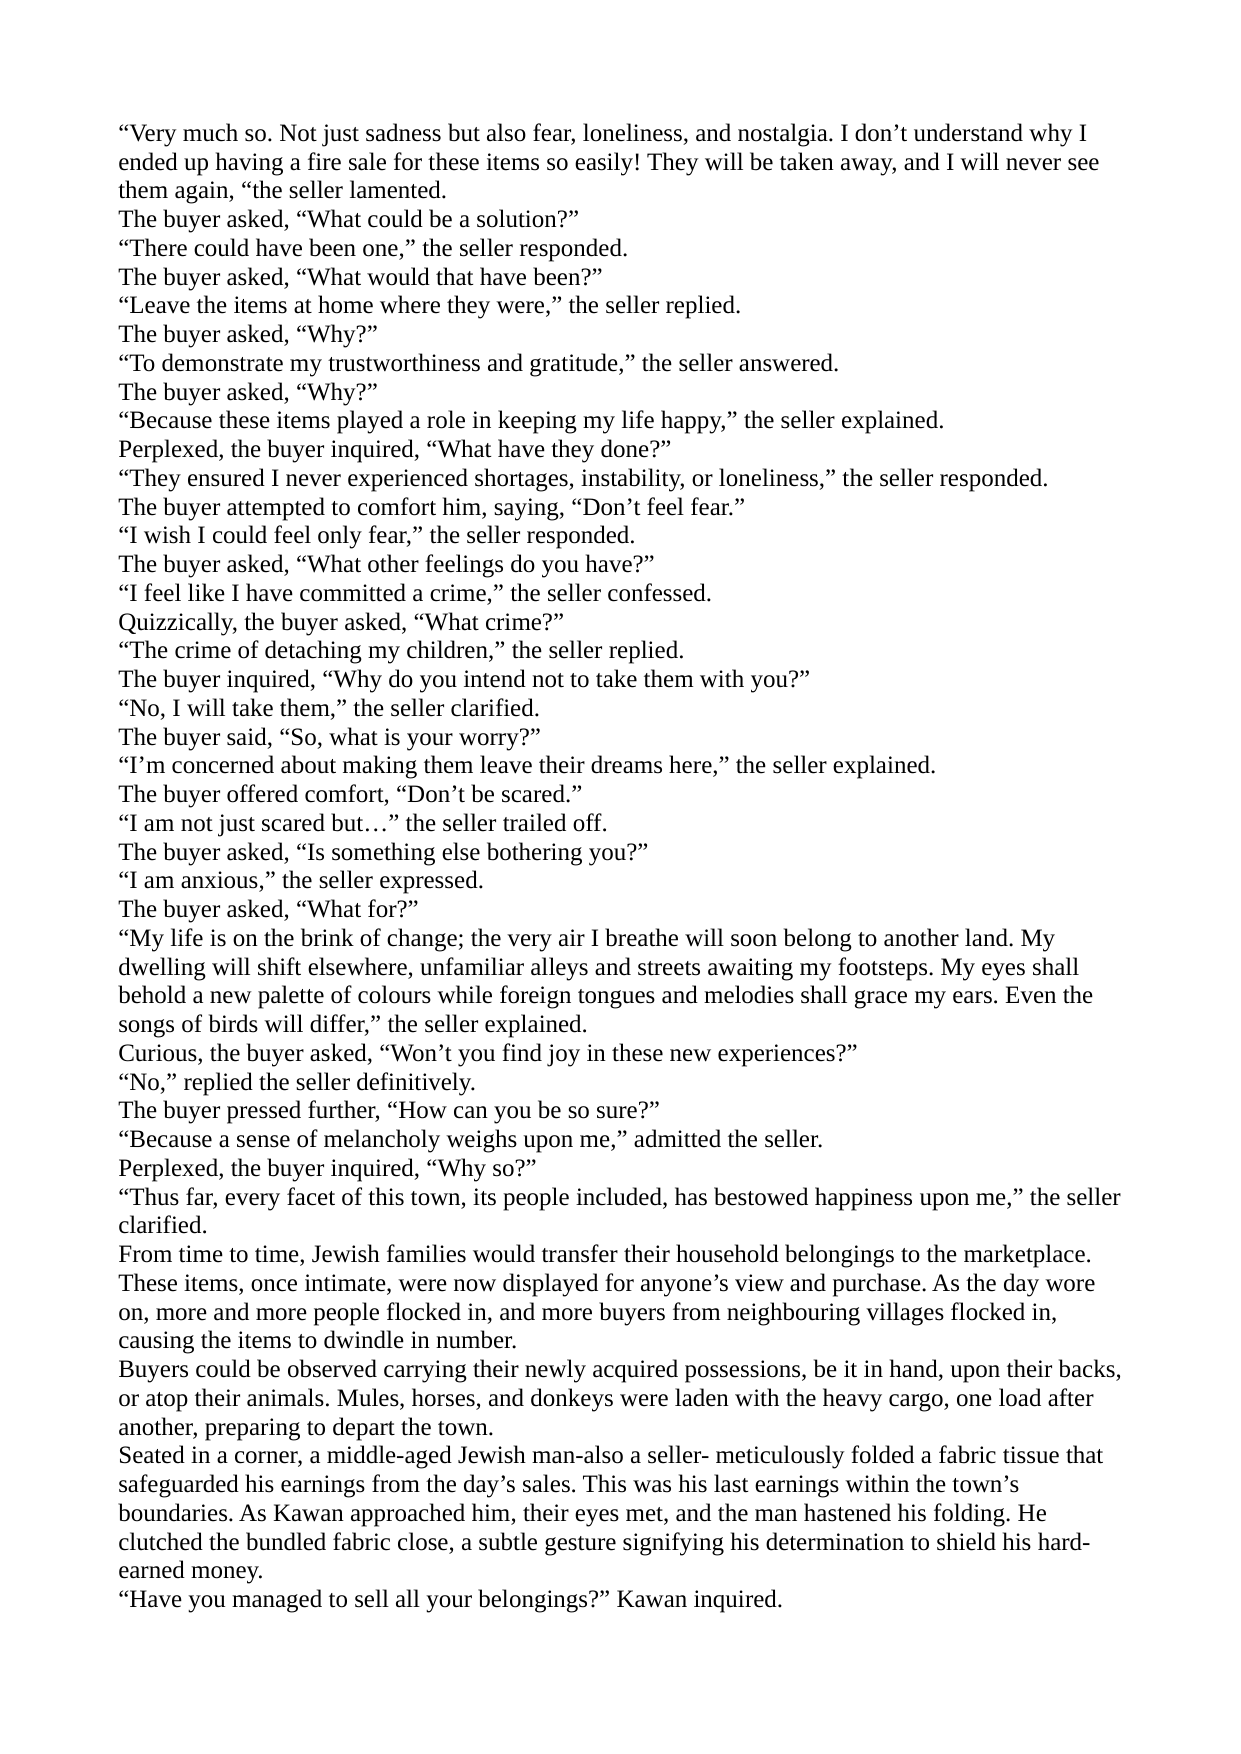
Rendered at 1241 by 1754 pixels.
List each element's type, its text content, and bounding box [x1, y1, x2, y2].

text “I am anxious,” the seller expressed. [118, 866, 1122, 894]
text The buyer asked, “Is something else bothering you?” [118, 837, 1122, 866]
text Seated in a corner, a middle-aged Jewish man-also a seller- meticulously folded a fabric tissue that safeguarded his earnings from the day’s sales. This was his last earnings within the town’s boundaries. As Kawan approached him, their eyes met, and the man hastened his folding. He clutched the bundled fabric close, a subtle gesture signifying his determination to shield his hard-earned money. [118, 1441, 1122, 1584]
text “I wish I could feel only fear,” the seller responded. [118, 521, 1122, 549]
text “No, I will take them,” the seller clarified. [118, 693, 1122, 722]
text The buyer said, “So, what is your worry?” [118, 722, 1122, 751]
text “No,” replied the seller definitively. [118, 1067, 1122, 1096]
text “Thus far, every facet of this town, its people included, has bestowed happiness upon me,” the seller clarified. [118, 1182, 1122, 1239]
text “Because a sense of melancholy weighs upon me,” admitted the seller. [118, 1124, 1122, 1153]
text From time to time, Jewish families would transfer their household belongings to the marketplace. These items, once intimate, were now displayed for anyone’s view and purchase. As the day wore on, more and more people flocked in, and more buyers from neighbouring villages flocked in, causing the items to dwindle in number. [118, 1239, 1122, 1354]
text The buyer asked, “What would that have been?” [118, 262, 1122, 291]
text “Leave the items at home where they were,” the seller replied. [118, 291, 1122, 319]
text The buyer asked, “What other feelings do you have?” [118, 549, 1122, 578]
text Buyers could be observed carrying their newly acquired possessions, be it in hand, upon their backs, or atop their animals. Mules, horses, and donkeys were laden with the heavy cargo, one load after another, preparing to depart the town. [118, 1354, 1122, 1441]
text “Have you managed to sell all your belongings?” Kawan inquired. [118, 1584, 1122, 1613]
text “Because these items played a role in keeping my life happy,” the seller explained. [118, 406, 1122, 434]
text Curious, the buyer asked, “Won’t you find joy in these new experiences?” [118, 1038, 1122, 1067]
text “Very much so. Not just sadness but also fear, loneliness, and nostalgia. I don’t understand why I ended up having a fire sale for these items so easily! They will be taken away, and I will never see them again, “the seller lamented. [118, 118, 1122, 204]
text Perplexed, the buyer inquired, “What have they done?” [118, 434, 1122, 463]
text The buyer offered comfort, “Don’t be scared.” [118, 779, 1122, 808]
text The buyer asked, “Why?” [118, 377, 1122, 406]
text The buyer asked, “Why?” [118, 319, 1122, 348]
text The buyer attempted to comfort him, saying, “Don’t feel fear.” [118, 492, 1122, 521]
text “To demonstrate my trustworthiness and gratitude,” the seller answered. [118, 348, 1122, 377]
text “I’m concerned about making them leave their dreams here,” the seller explained. [118, 751, 1122, 779]
text “There could have been one,” the seller responded. [118, 233, 1122, 262]
text “I feel like I have committed a crime,” the seller confessed. [118, 578, 1122, 607]
text The buyer pressed further, “How can you be so sure?” [118, 1096, 1122, 1124]
text The buyer asked, “What could be a solution?” [118, 204, 1122, 233]
text The buyer inquired, “Why do you intend not to take them with you?” [118, 664, 1122, 693]
text Quizzically, the buyer asked, “What crime?” [118, 607, 1122, 636]
text “My life is on the brink of change; the very air I breathe will soon belong to another land. My dwelling will shift elsewhere, unfamiliar alleys and streets awaiting my footsteps. My eyes shall behold a new palette of colours while foreign tongues and melodies shall grace my ears. Even the songs of birds will differ,” the seller explained. [118, 923, 1122, 1038]
text Perplexed, the buyer inquired, “Why so?” [118, 1153, 1122, 1182]
text The buyer asked, “What for?” [118, 894, 1122, 923]
text “I am not just scared but…” the seller trailed off. [118, 808, 1122, 837]
text “They ensured I never experienced shortages, instability, or loneliness,” the seller responded. [118, 463, 1122, 492]
text “The crime of detaching my children,” the seller replied. [118, 636, 1122, 664]
